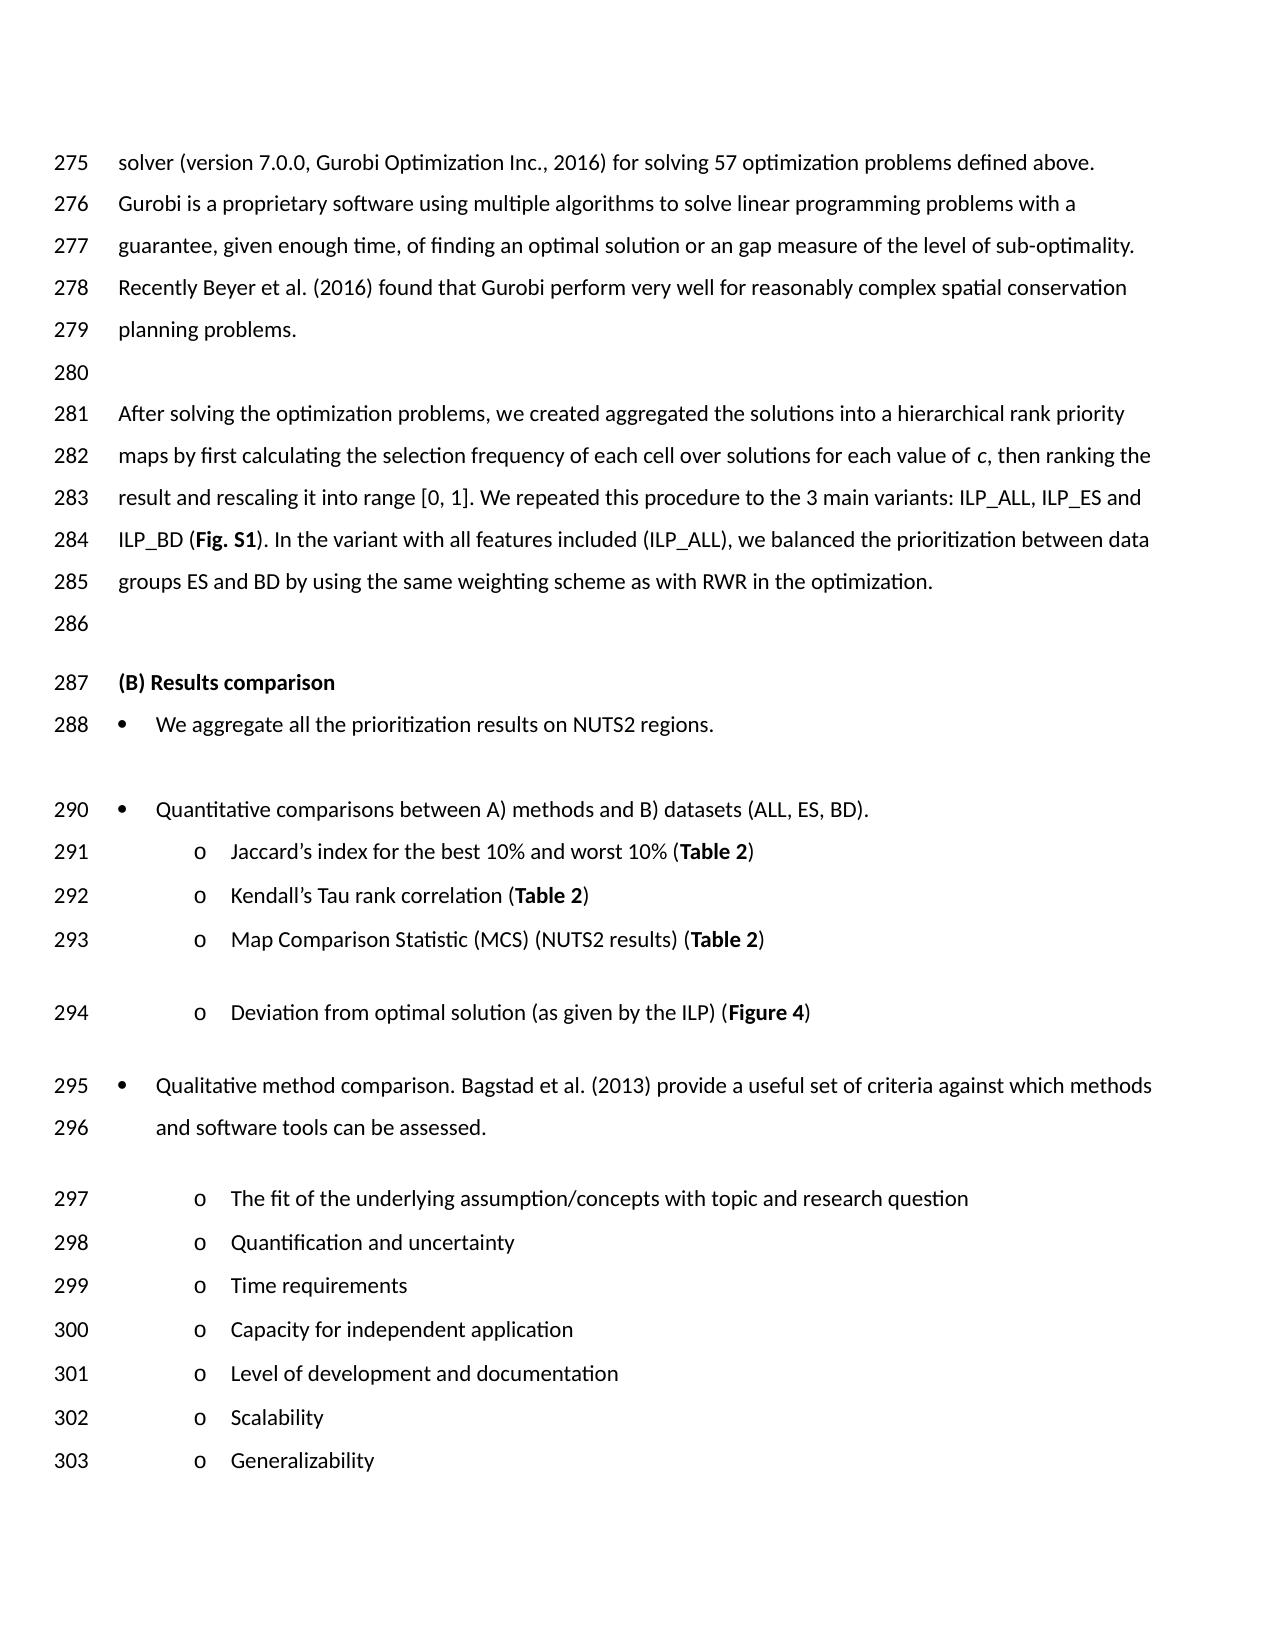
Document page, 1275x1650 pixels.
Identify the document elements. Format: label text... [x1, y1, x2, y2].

list Generalizability [193, 1446, 1157, 1476]
list Kendall’s Tau rank correlation (Table 2) [193, 881, 1157, 910]
list Deviation from optimal solution (as given by the ILP) (Figure 4) [193, 998, 1157, 1027]
list Qualitative method comparison. Bagstad et al. (2013) provide a useful set of criteria against which methods and software tools can be assessed. [118, 1071, 1157, 1141]
list We aggregate all the prioritization results on NUTS2 regions. [118, 710, 1157, 781]
list Capacity for independent application [193, 1315, 1157, 1344]
list Scalability [193, 1403, 1157, 1432]
subtitle (B) Results comparison [118, 668, 1157, 696]
text solver (version 7.0.0, Gurobi Optimization Inc., 2016)⁠ for solving 57 optimization problems defined above. Gurobi is a proprietary software using multiple algorithms to solve linear programming problems with a guarantee, given enough time, of finding an optimal solution or an gap measure of the level of sub-optimality. Recently Beyer et al. (2016) found that Gurobi perform very well for reasonably complex spatial conservation planning problems. ⁠ [118, 148, 1157, 343]
list The fit of the underlying assumption/concepts with topic and research question [193, 1184, 1157, 1213]
list Quantitative comparisons between A) methods and B) datasets (ALL, ES, BD). [118, 796, 1157, 823]
list Level of development and documentation [193, 1359, 1157, 1388]
list Quantification and uncertainty [193, 1228, 1157, 1257]
list Time requirements [193, 1271, 1157, 1301]
list After solving the optimization problems, we created aggregated the solutions into a hierarchical rank priority maps by first calculating the selection frequency of each cell over solutions for each value of c, then ranking the result and rescaling it into range [0, 1]. We repeated this procedure to the 3 main variants: ILP_ALL, ILP_ES and ILP_BD (Fig. S1). In the variant with all features included (ILP_ALL), we balanced the prioritization between data groups ES and BD by using the same weighting scheme as with RWR in the optimization. [118, 399, 1157, 595]
list Map Comparison Statistic (MCS) (NUTS2 results) (Table 2) [193, 925, 1157, 954]
list Jaccard’s index for the best 10% and worst 10% (Table 2) [193, 837, 1157, 867]
